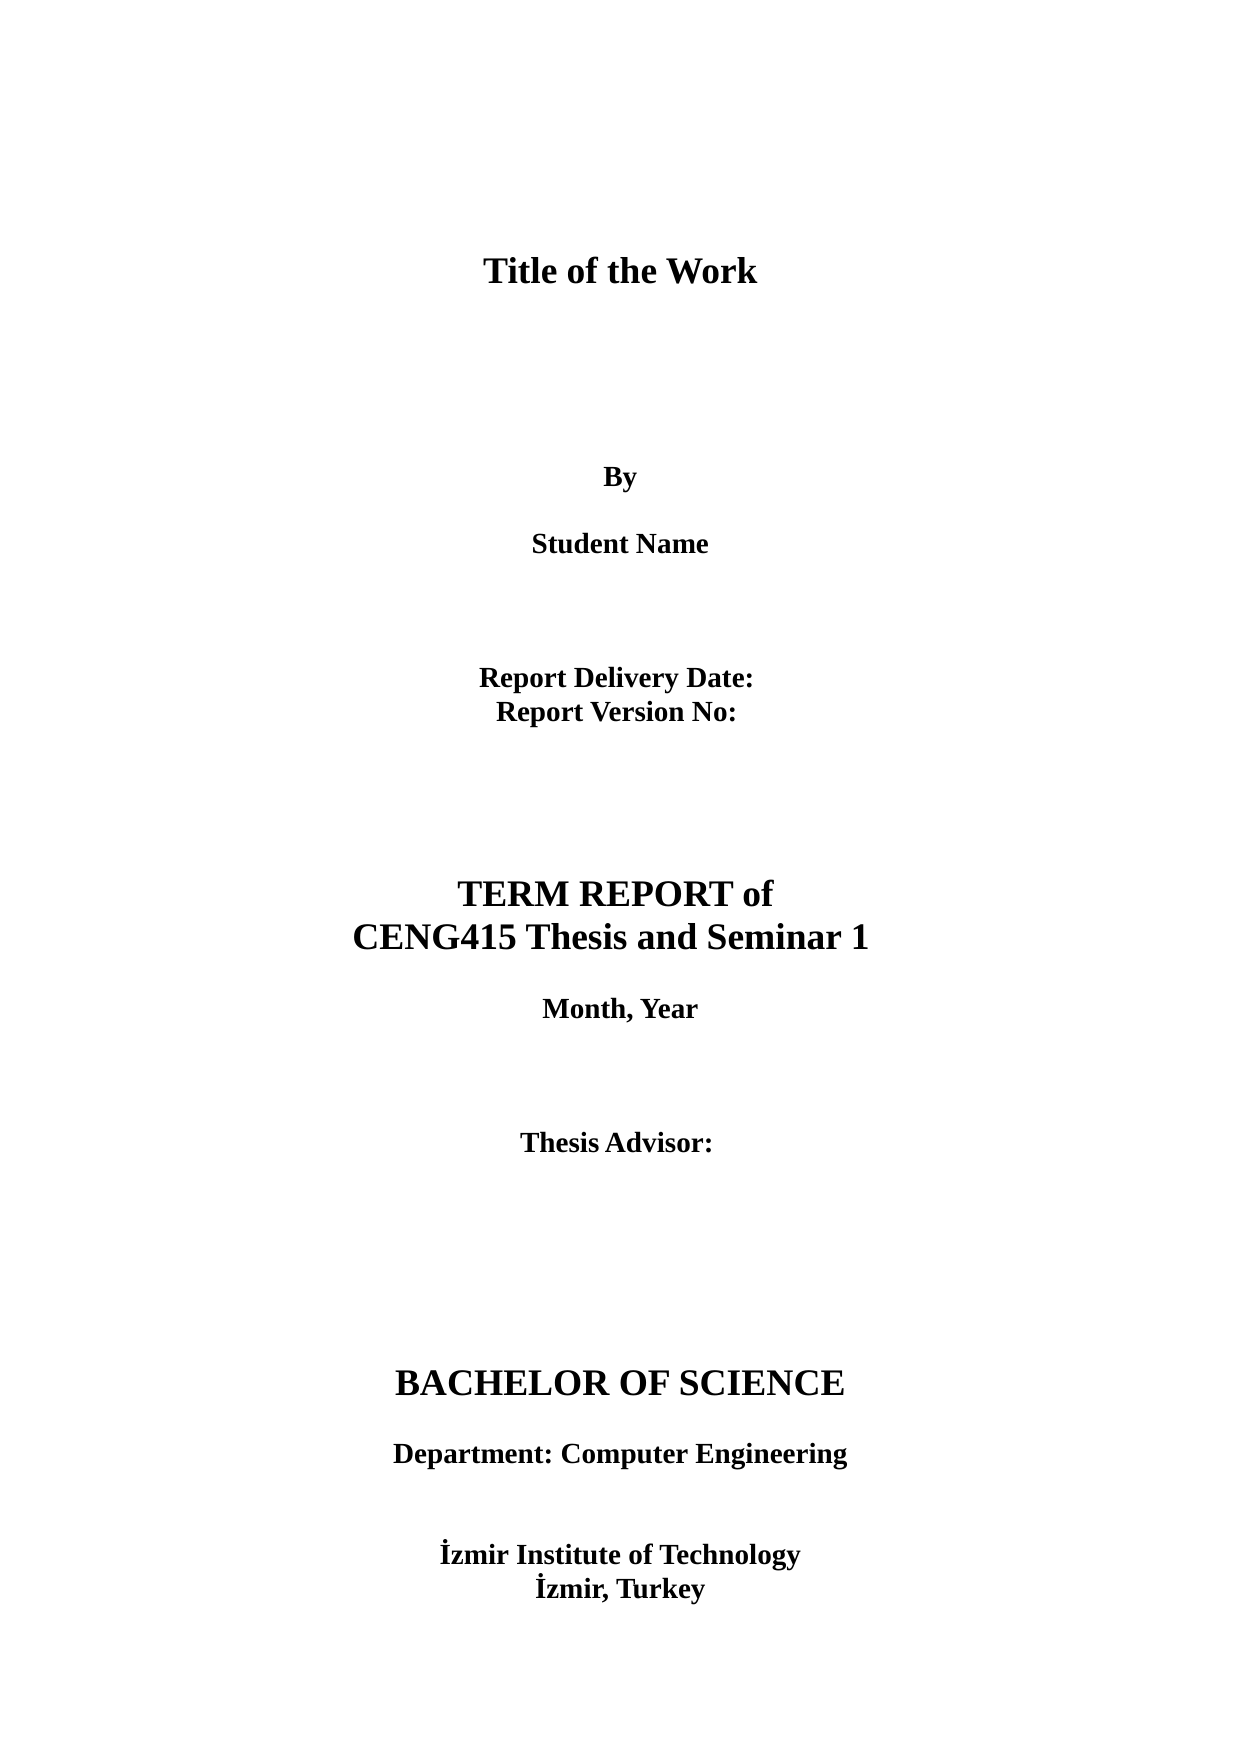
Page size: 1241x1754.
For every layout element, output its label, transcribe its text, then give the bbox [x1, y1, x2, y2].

subtitle Month, Year [118, 991, 1122, 1024]
text Report Delivery Date: [118, 660, 1122, 694]
text By [118, 459, 1122, 493]
text Student Name [118, 526, 1122, 560]
subtitle TERM REPORT of [118, 871, 1122, 914]
text Department: Computer Engineering [118, 1437, 1122, 1470]
text İzmir Institute of Technology [118, 1537, 1122, 1571]
text Thesis Advisor: [118, 1125, 1122, 1159]
subtitle BACHELOR OF SCIENCE [118, 1360, 1122, 1403]
text İzmir, Turkey [118, 1571, 1122, 1604]
subtitle CENG415 Thesis and Seminar 1 [118, 914, 1122, 957]
text Report Version No: [118, 694, 1122, 727]
subtitle Title of the Work [118, 248, 1122, 291]
